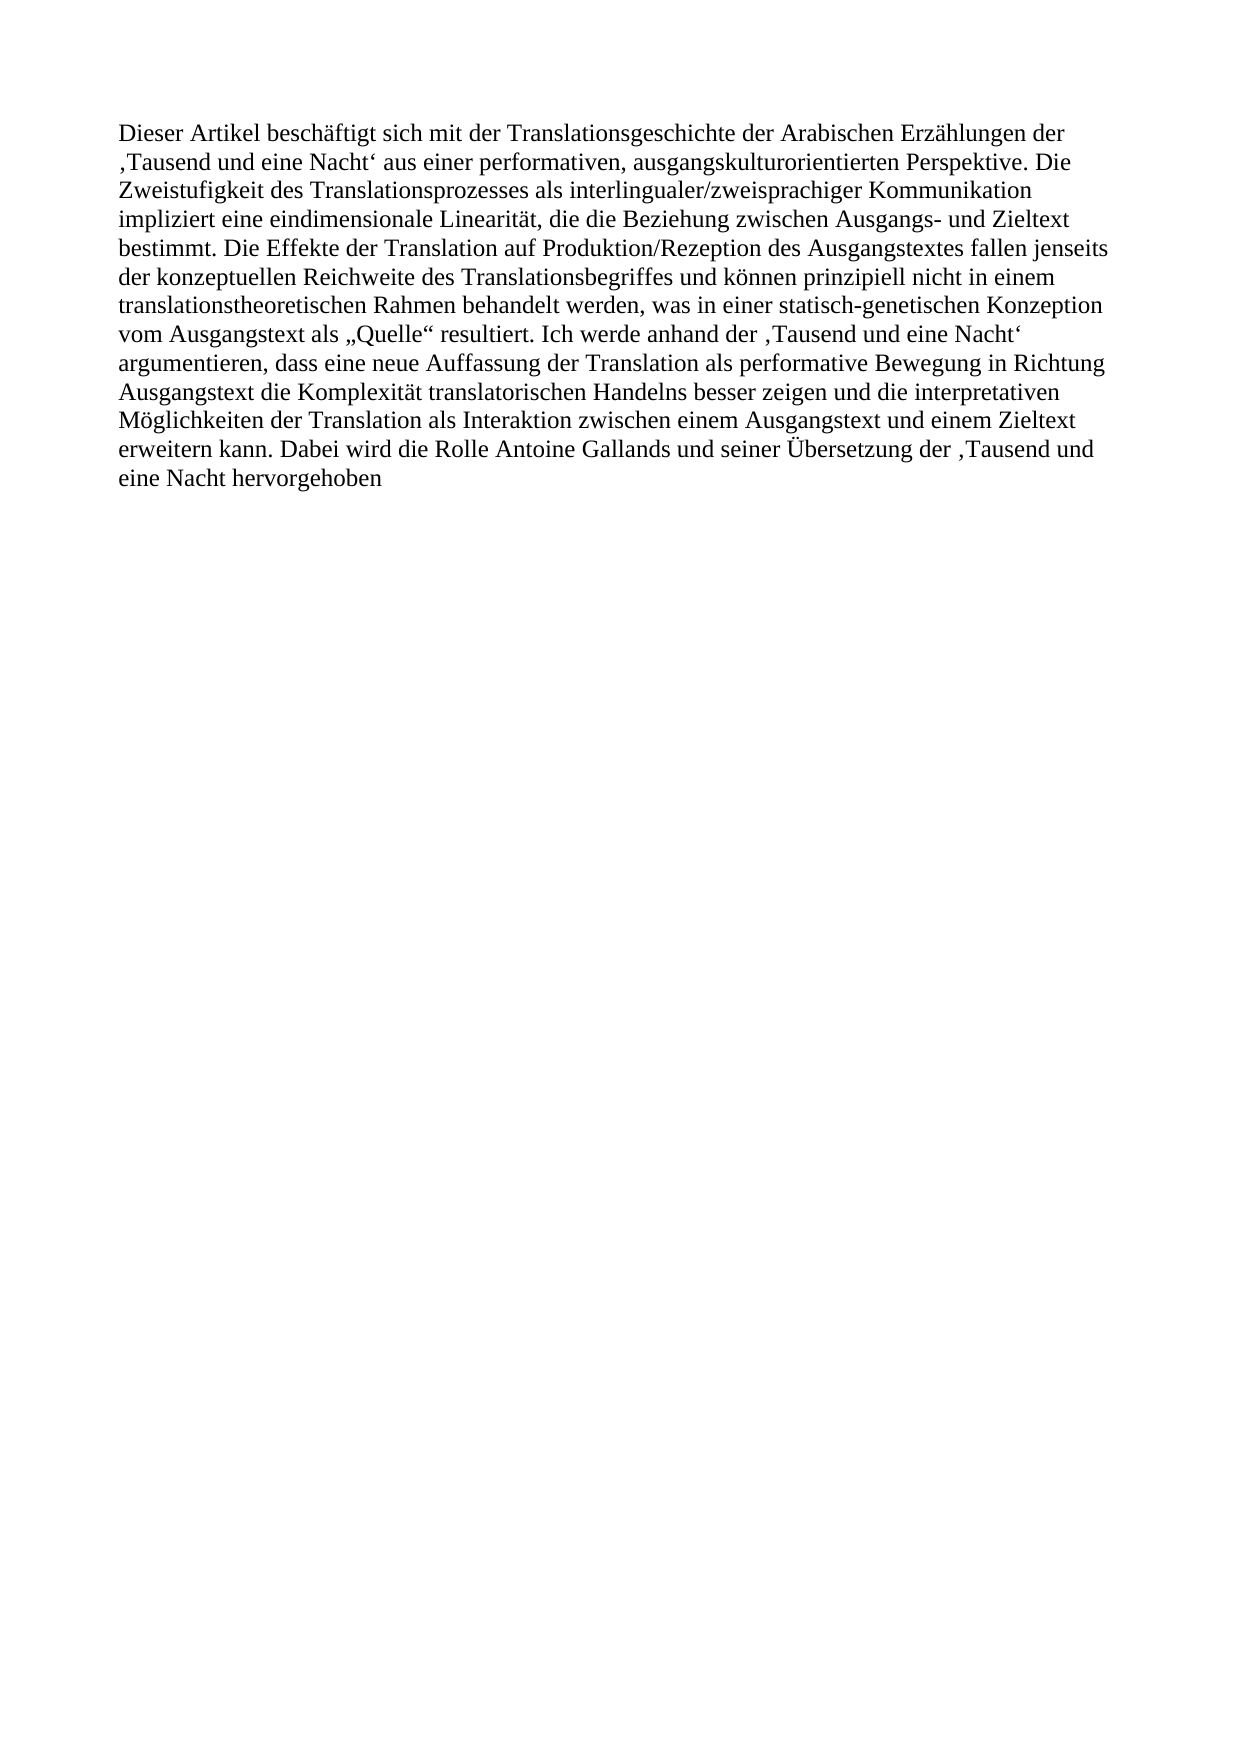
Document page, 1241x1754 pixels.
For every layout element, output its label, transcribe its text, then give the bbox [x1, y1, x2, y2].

text Dieser Artikel beschäftigt sich mit der Translationsgeschichte der Arabischen Erzählungen der ‚Tausend und eine Nacht‘ aus einer performativen, ausgangskulturorientierten Perspektive. Die Zweistufigkeit des Translationsprozesses als interlingualer/zweisprachiger Kommunikation impliziert eine eindimensionale Linearität, die die Beziehung zwischen Ausgangs- und Zieltext bestimmt. Die Effekte der Translation auf Produktion/Rezeption des Ausgangstextes fallen jenseits der konzeptuellen Reichweite des Translationsbegriffes und können prinzipiell nicht in einem translationstheoretischen Rahmen behandelt werden, was in einer statisch-genetischen Konzeption vom Ausgangstext als „Quelle“ resultiert. Ich werde anhand der ‚Tausend und eine Nacht‘ argumentieren, dass eine neue Auffassung der Translation als performative Bewegung in Richtung Ausgangstext die Komplexität translatorischen Handelns besser zeigen und die interpretativen Möglichkeiten der Translation als Interaktion zwischen einem Ausgangstext und einem Zieltext erweitern kann. Dabei wird die Rolle Antoine Gallands und seiner Übersetzung der ‚Tausend und eine Nacht hervorgehoben [118, 118, 1122, 492]
